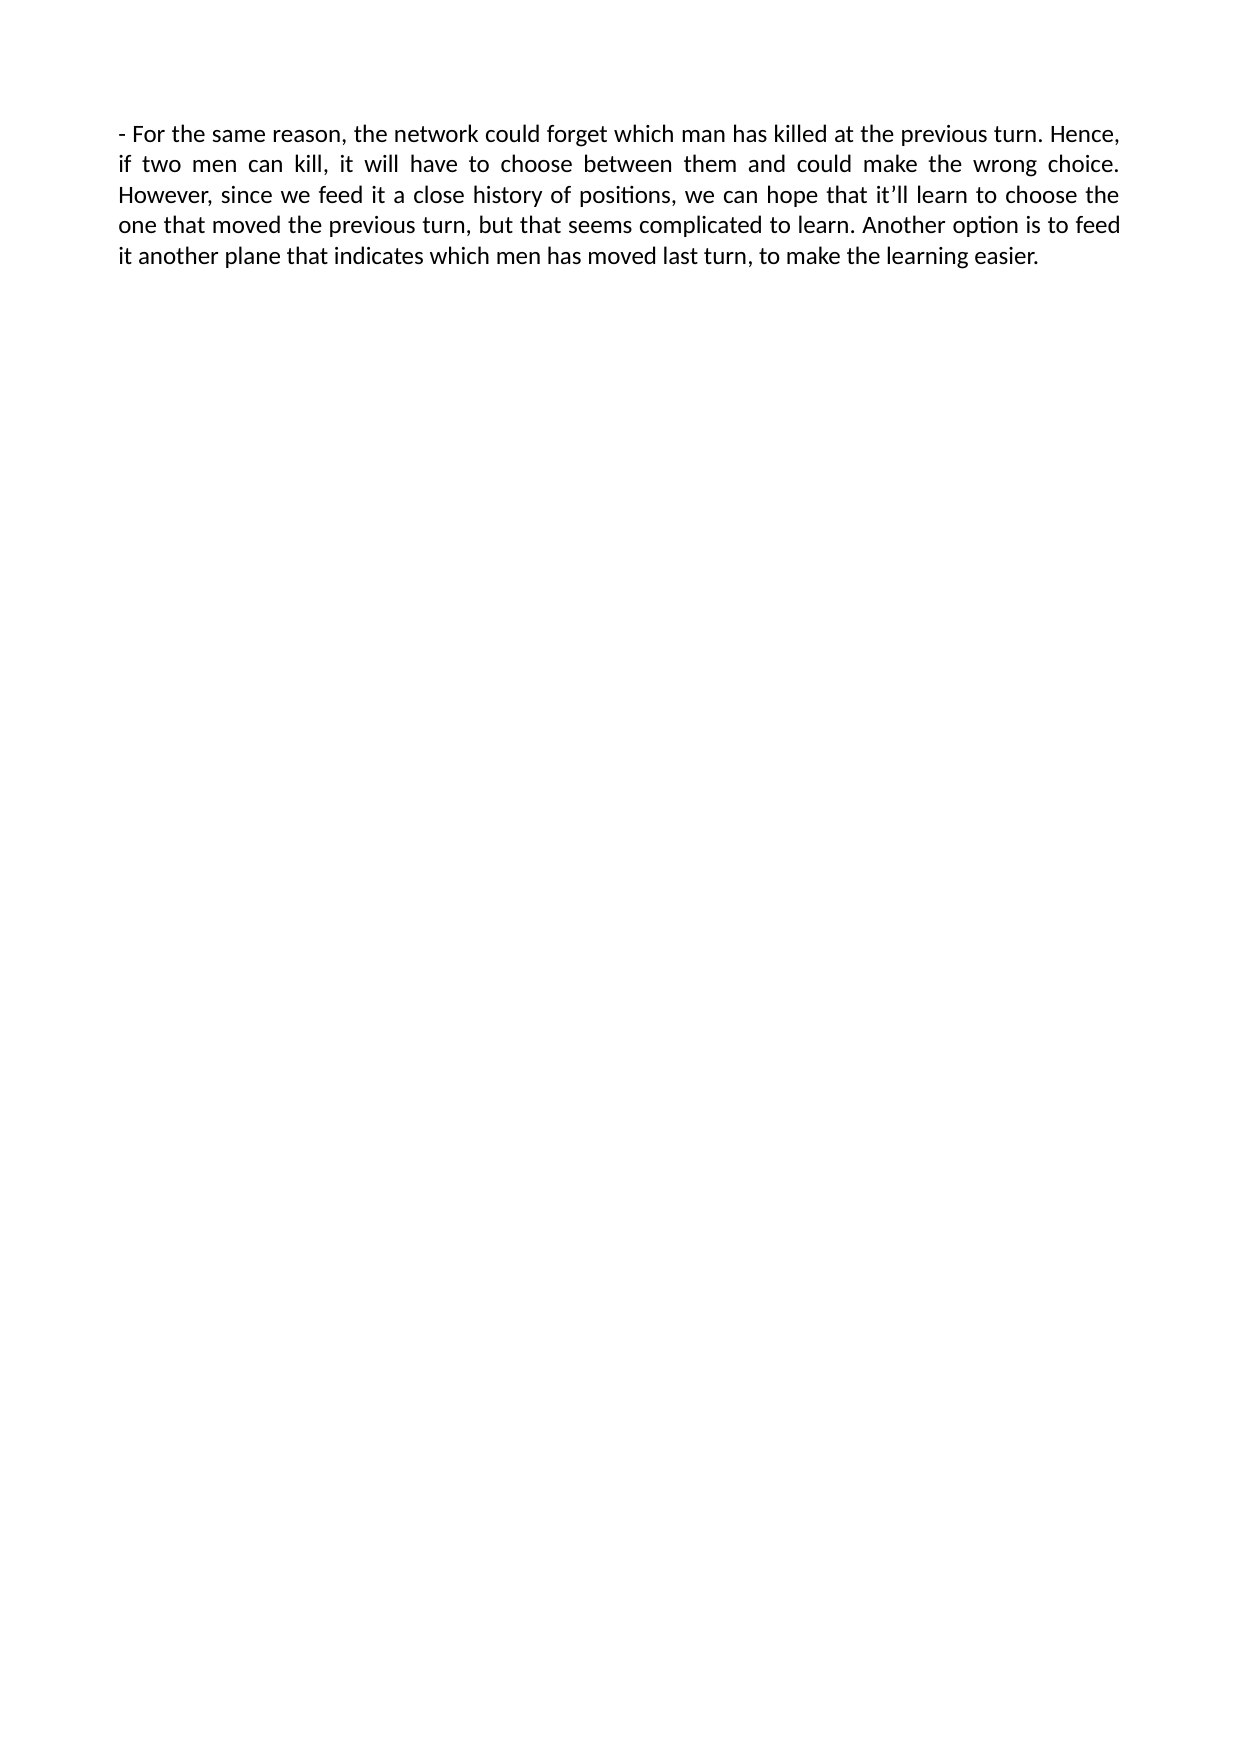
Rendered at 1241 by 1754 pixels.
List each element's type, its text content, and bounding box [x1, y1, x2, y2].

text - For the same reason, the network could forget which man has killed at the previous turn. Hence, if two men can kill, it will have to choose between them and could make the wrong choice. However, since we feed it a close history of positions, we can hope that it’ll learn to choose the one that moved the previous turn, but that seems complicated to learn. Another option is to feed it another plane that indicates which men has moved last turn, to make the learning easier. [118, 118, 1122, 271]
